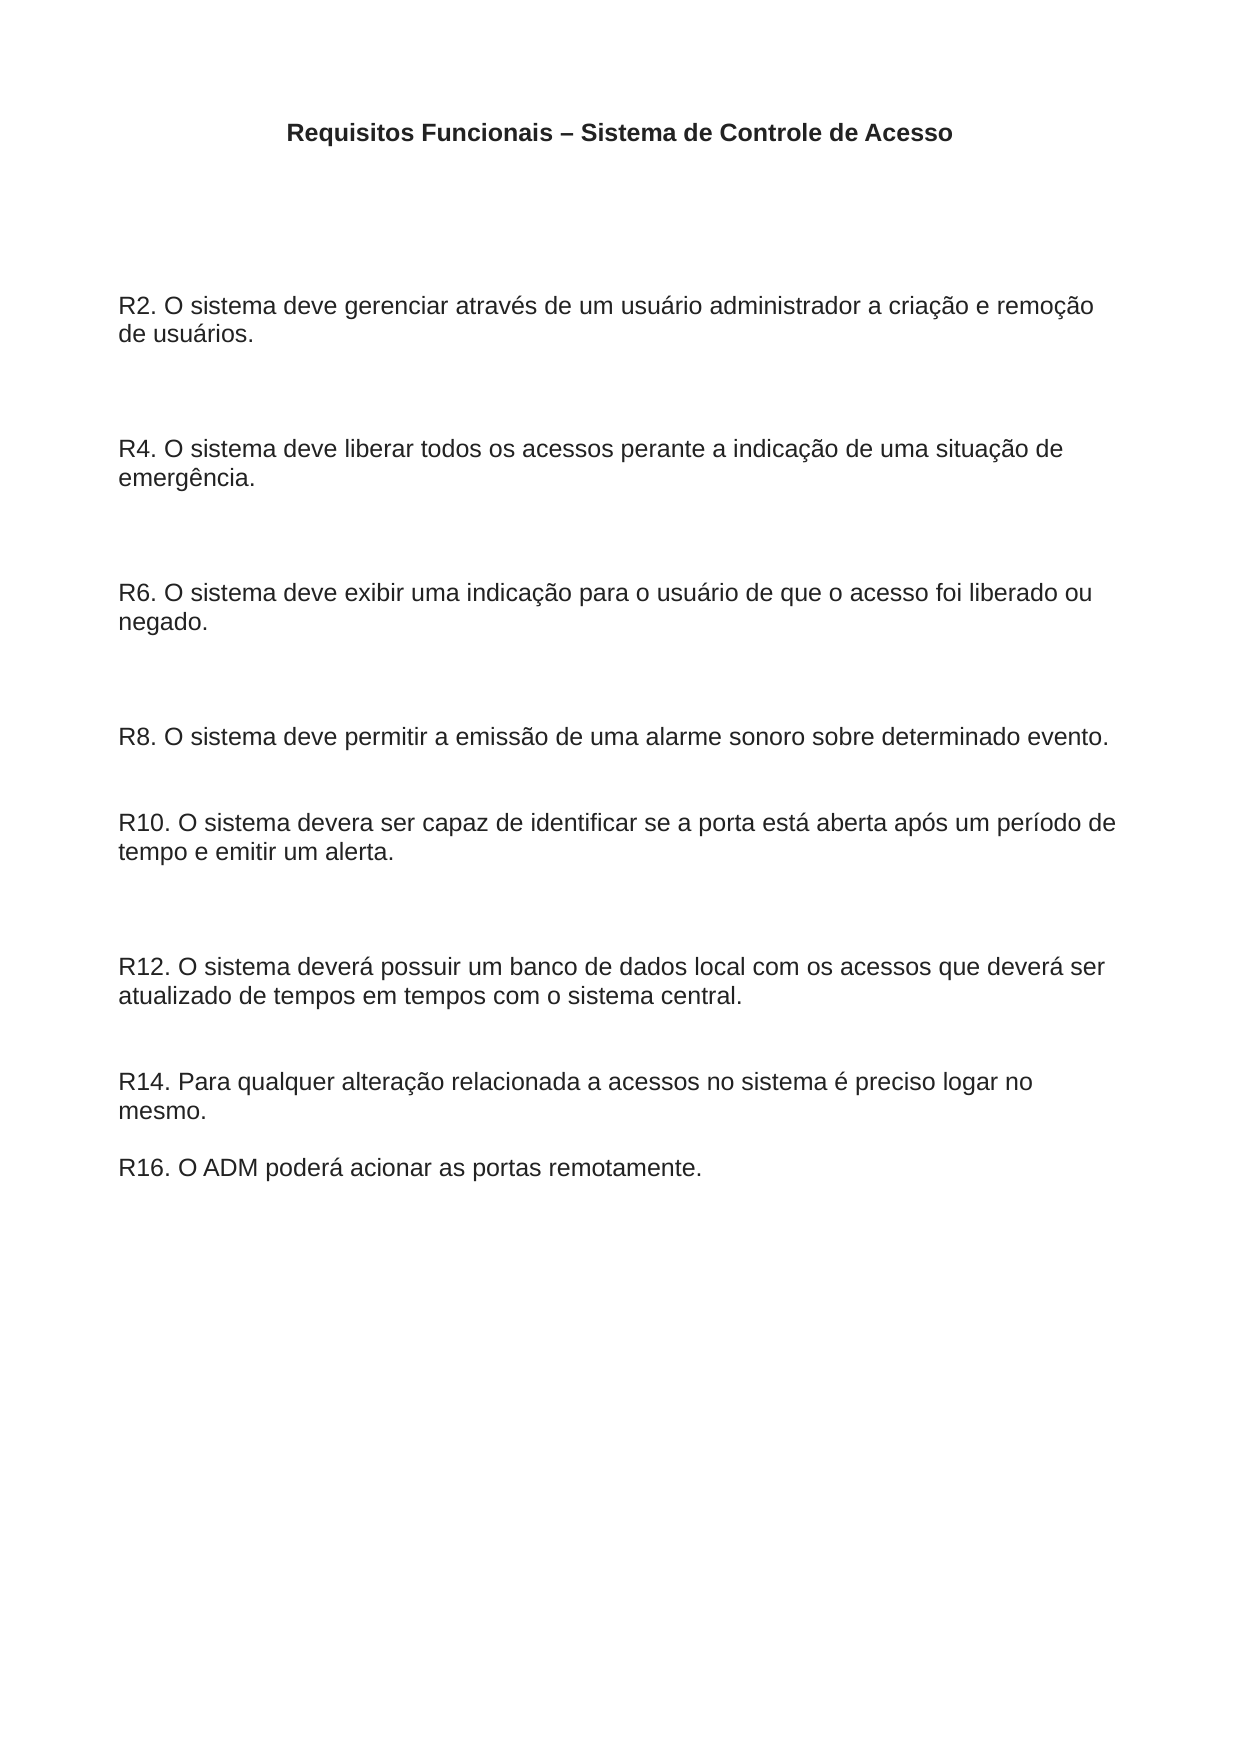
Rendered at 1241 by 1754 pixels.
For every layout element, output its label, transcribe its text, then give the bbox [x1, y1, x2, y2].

text R4. O sistema deve liberar todos os acessos perante a indicação de uma situação de emergência. [118, 434, 1122, 492]
text R10. O sistema devera ser capaz de identificar se a porta está aberta após um período de tempo e emitir um alerta. [118, 808, 1122, 866]
text R2. O sistema deve gerenciar através de um usuário administrador a criação e remoção de usuários. [118, 291, 1122, 348]
text R6. O sistema deve exibir uma indicação para o usuário de que o acesso foi liberado ou negado. [118, 578, 1122, 636]
text R8. O sistema deve permitir a emissão de uma alarme sonoro sobre determinado evento. [118, 722, 1122, 751]
text R14. Para qualquer alteração relacionada a acessos no sistema é preciso logar no mesmo. [118, 1067, 1122, 1124]
text R12. O sistema deverá possuir um banco de dados local com os acessos que deverá ser atualizado de tempos em tempos com o sistema central. [118, 952, 1122, 1009]
text R16. O ADM poderá acionar as portas remotamente. [118, 1153, 1122, 1182]
text Requisitos Funcionais – Sistema de Controle de Acesso [118, 118, 1122, 147]
